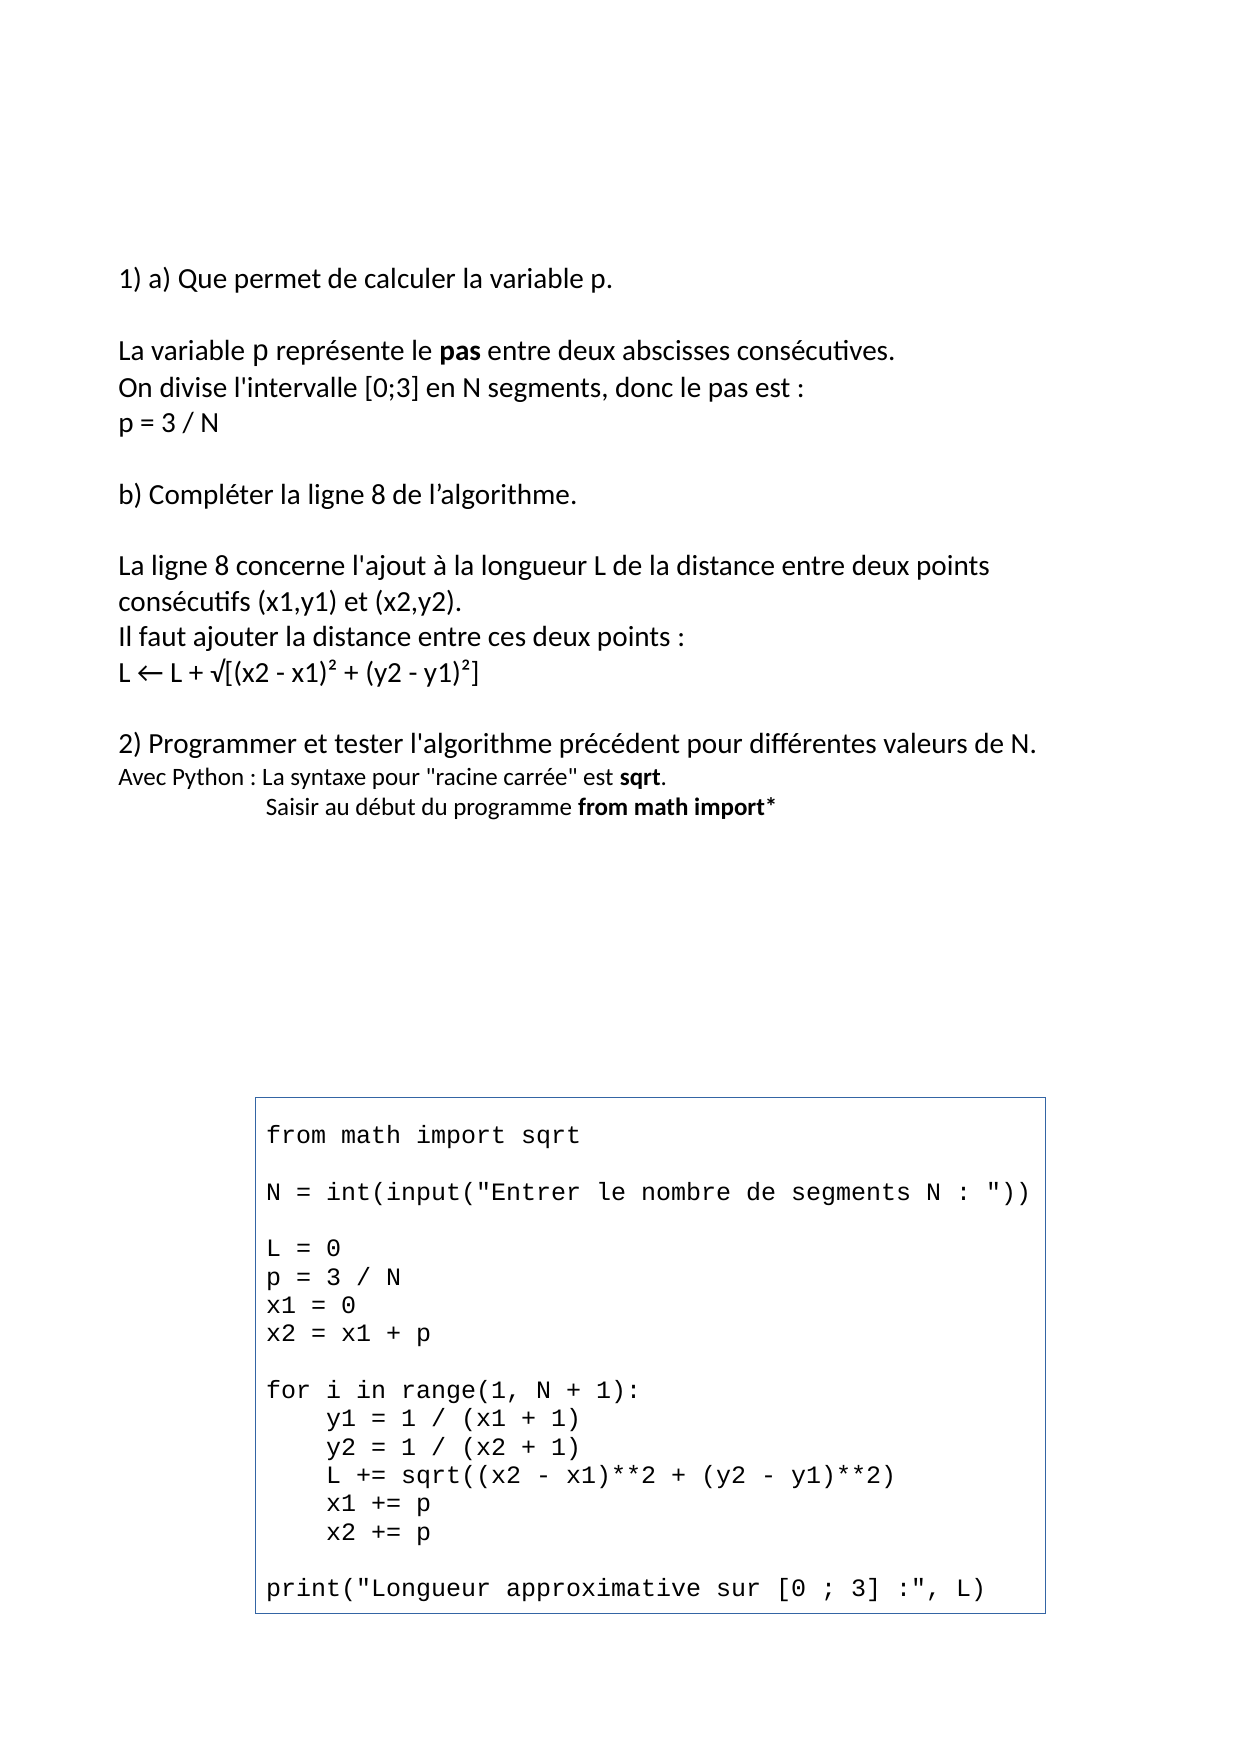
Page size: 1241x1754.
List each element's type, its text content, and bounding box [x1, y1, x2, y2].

text from math import sqrt [266, 1123, 1045, 1151]
text x2 = x1 + p [266, 1321, 1045, 1349]
text x2 += p [266, 1519, 1045, 1548]
text [1046, 1264, 1122, 1293]
text L ← L + √[(x2 - x1)² + (y2 - y1)²] [118, 654, 1122, 689]
text [1046, 1434, 1122, 1463]
text [1046, 1406, 1122, 1434]
text b) Compléter la ligne 8 de l’algorithme. [118, 476, 1122, 511]
text p = 3 / N [266, 1264, 1045, 1293]
text [1046, 1491, 1122, 1519]
text La ligne 8 concerne l'ajout à la longueur L de la distance entre deux points consécutifs (x1,y1) et (x2,y2). Il faut ajouter la distance entre ces deux points : [118, 547, 1122, 654]
text [1046, 1236, 1122, 1264]
text N = int(input("Entrer le nombre de segments N : ")) [266, 1179, 1045, 1208]
text [1046, 1378, 1122, 1406]
text [1046, 1519, 1122, 1548]
text print("Longueur approximative sur [0 ; 3] :", L) [266, 1576, 1045, 1604]
text [1046, 1576, 1122, 1604]
text p = 3 / N [118, 404, 1122, 440]
text y1 = 1 / (x1 + 1) [266, 1406, 1045, 1434]
text L = 0 [266, 1236, 1045, 1264]
text 1) a) Que permet de calculer la variable p. [118, 261, 1122, 296]
text [1046, 1123, 1122, 1151]
text y2 = 1 / (x2 + 1) [266, 1434, 1045, 1463]
text La variable p représente le pas entre deux abscisses consécutives. On divise l'intervalle [0;3] en N segments, donc le pas est : [118, 332, 1122, 404]
text L += sqrt((x2 - x1)**2 + (y2 - y1)**2) [266, 1463, 1045, 1491]
text x1 += p [266, 1491, 1045, 1519]
text [1046, 1321, 1122, 1349]
text [1046, 1463, 1122, 1491]
text [1046, 1293, 1122, 1321]
text 2) Programmer et tester l'algorithme précédent pour différentes valeurs de N. [118, 725, 1122, 761]
text [1046, 1179, 1122, 1208]
text Avec Python : La syntaxe pour "racine carrée" est sqrt. [118, 761, 1122, 791]
text x1 = 0 [266, 1293, 1045, 1321]
text Saisir au début du programme from math import* [118, 791, 1122, 822]
text for i in range(1, N + 1): [266, 1378, 1045, 1406]
